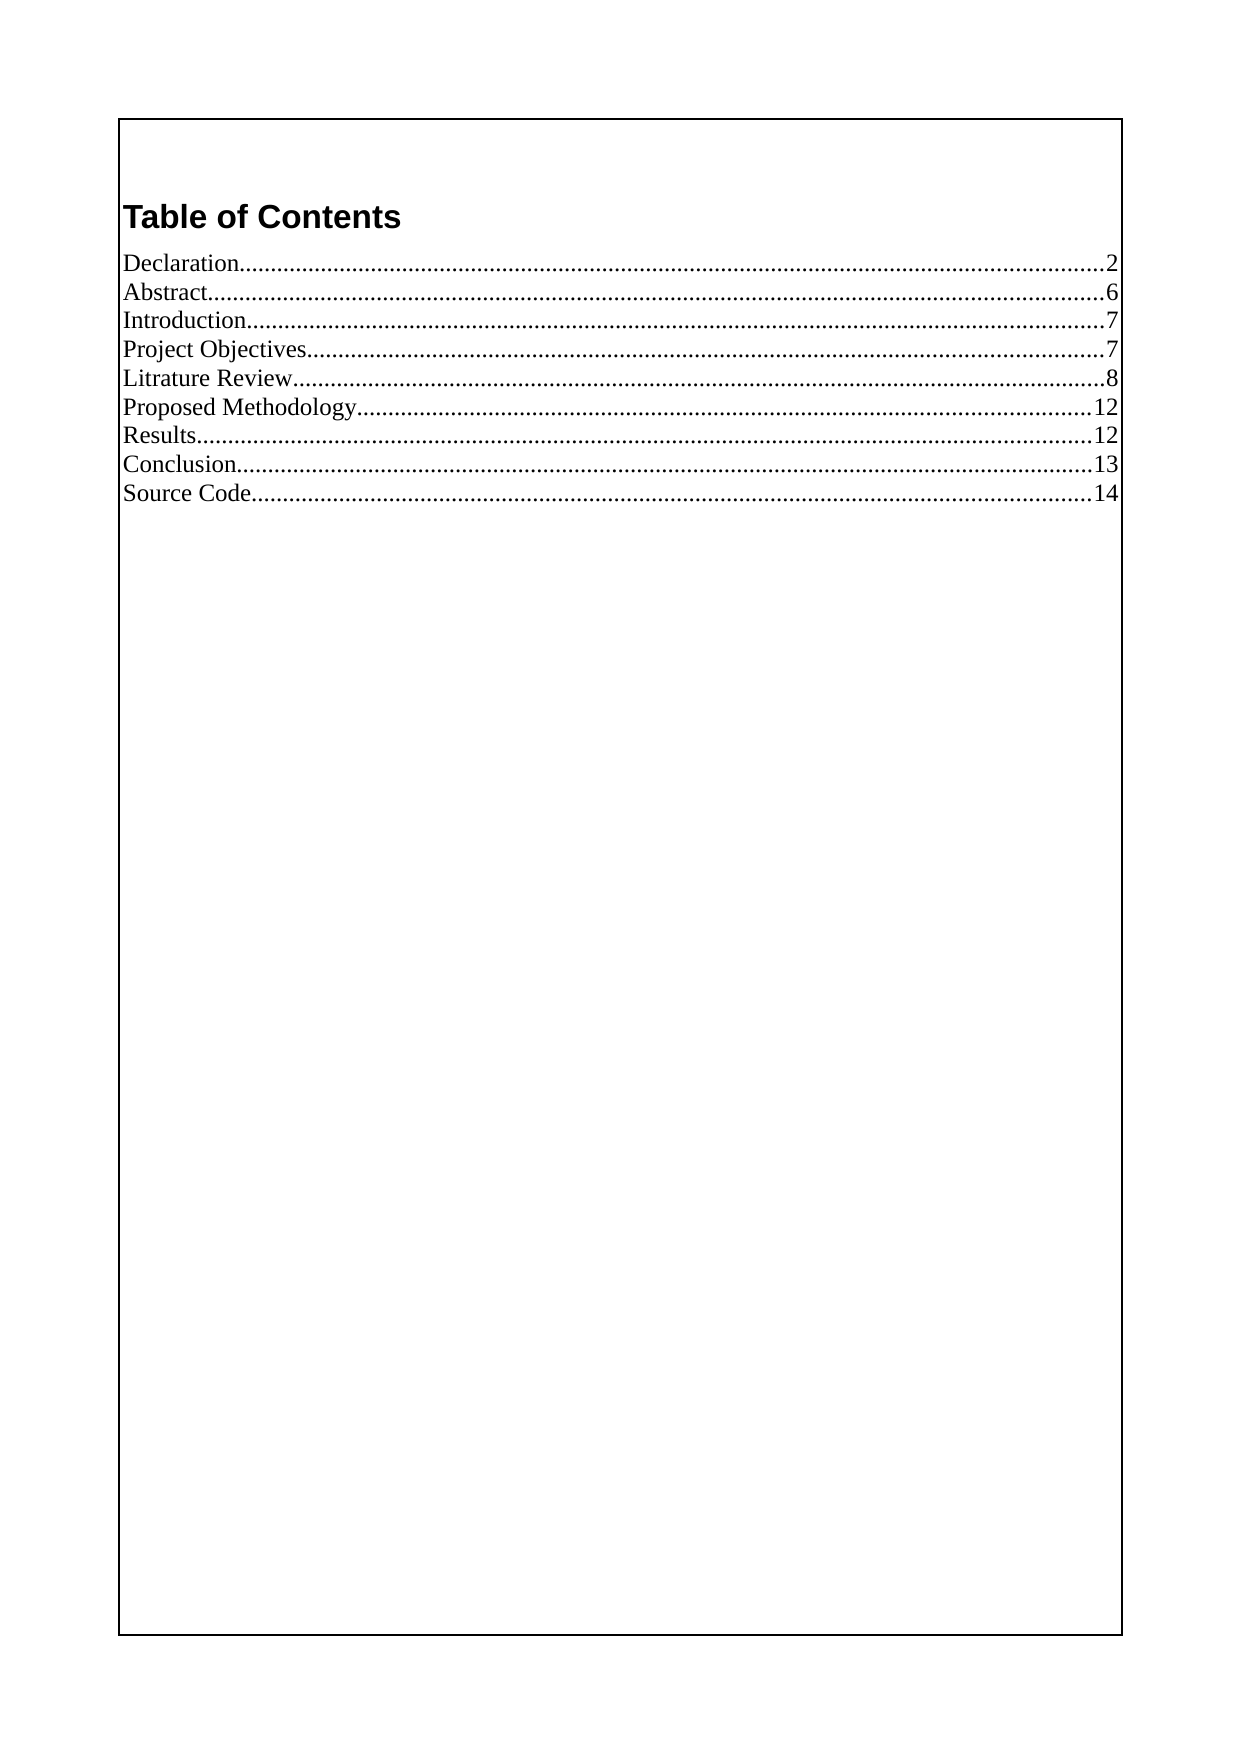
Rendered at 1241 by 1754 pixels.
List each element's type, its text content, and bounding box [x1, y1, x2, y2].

text Project Objectives 7 [123, 334, 1118, 363]
text Conclusion 13 [123, 449, 1118, 478]
text Proposed Methodology 12 [123, 392, 1118, 421]
text Results 12 [123, 421, 1118, 449]
text Abstract 6 [123, 277, 1118, 306]
text Introduction 7 [123, 306, 1118, 334]
text Litrature Review 8 [123, 363, 1118, 392]
text Source Code 14 [123, 478, 1118, 507]
text Declaration 2 [123, 248, 1118, 277]
subtitle Table of Contents [123, 197, 1118, 236]
